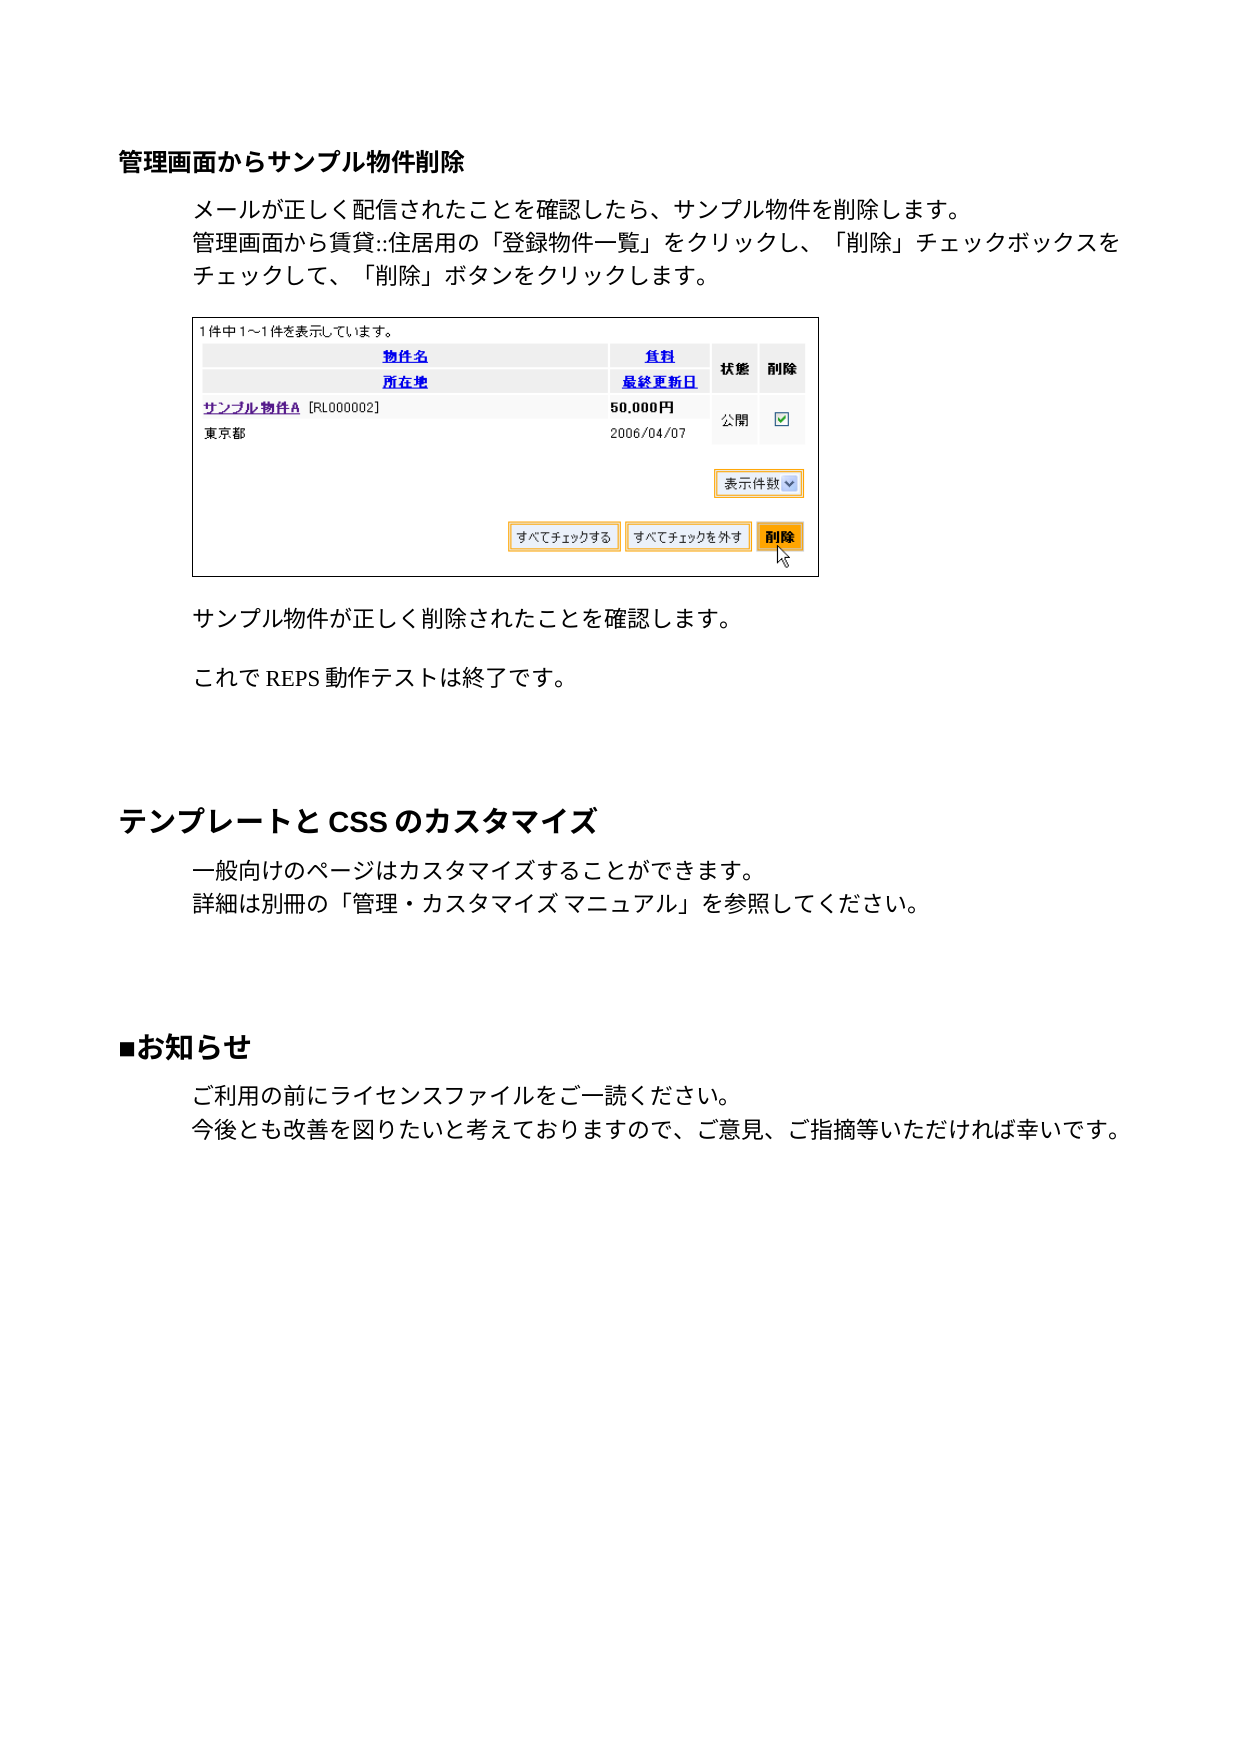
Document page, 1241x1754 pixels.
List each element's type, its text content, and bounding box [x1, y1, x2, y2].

subtitle 管理画面からサンプル物件削除 [118, 143, 1122, 179]
subtitle テンプレートとCSSのカスタマイズ [118, 798, 1122, 841]
text 今後とも改善を図りたいと考えておりますので、ご意見、ご指摘等いただければ幸いです。 [192, 1111, 1122, 1145]
text 詳細は別冊の「管理・カスタマイズ マニュアル」を参照してください。 [192, 886, 1122, 919]
subtitle ■お知らせ [118, 1024, 1122, 1066]
picture [195, 319, 816, 573]
text サンプル物件が正しく削除されたことを確認します。 [192, 601, 1122, 634]
text 一般向けのページはカスタマイズすることができます。 [192, 852, 1122, 886]
text これでREPS動作テストは終了です。 [192, 660, 1122, 693]
text 管理画面から賃貸::住居用の「登録物件一覧」をクリックし、「削除」チェックボックスをチェックして、「削除」ボタンをクリックします。 [192, 225, 1122, 291]
text ご利用の前にライセンスファイルをご一読ください。 [192, 1078, 1122, 1111]
text メールが正しく配信されたことを確認したら、サンプル物件を削除します。 [192, 192, 1122, 225]
